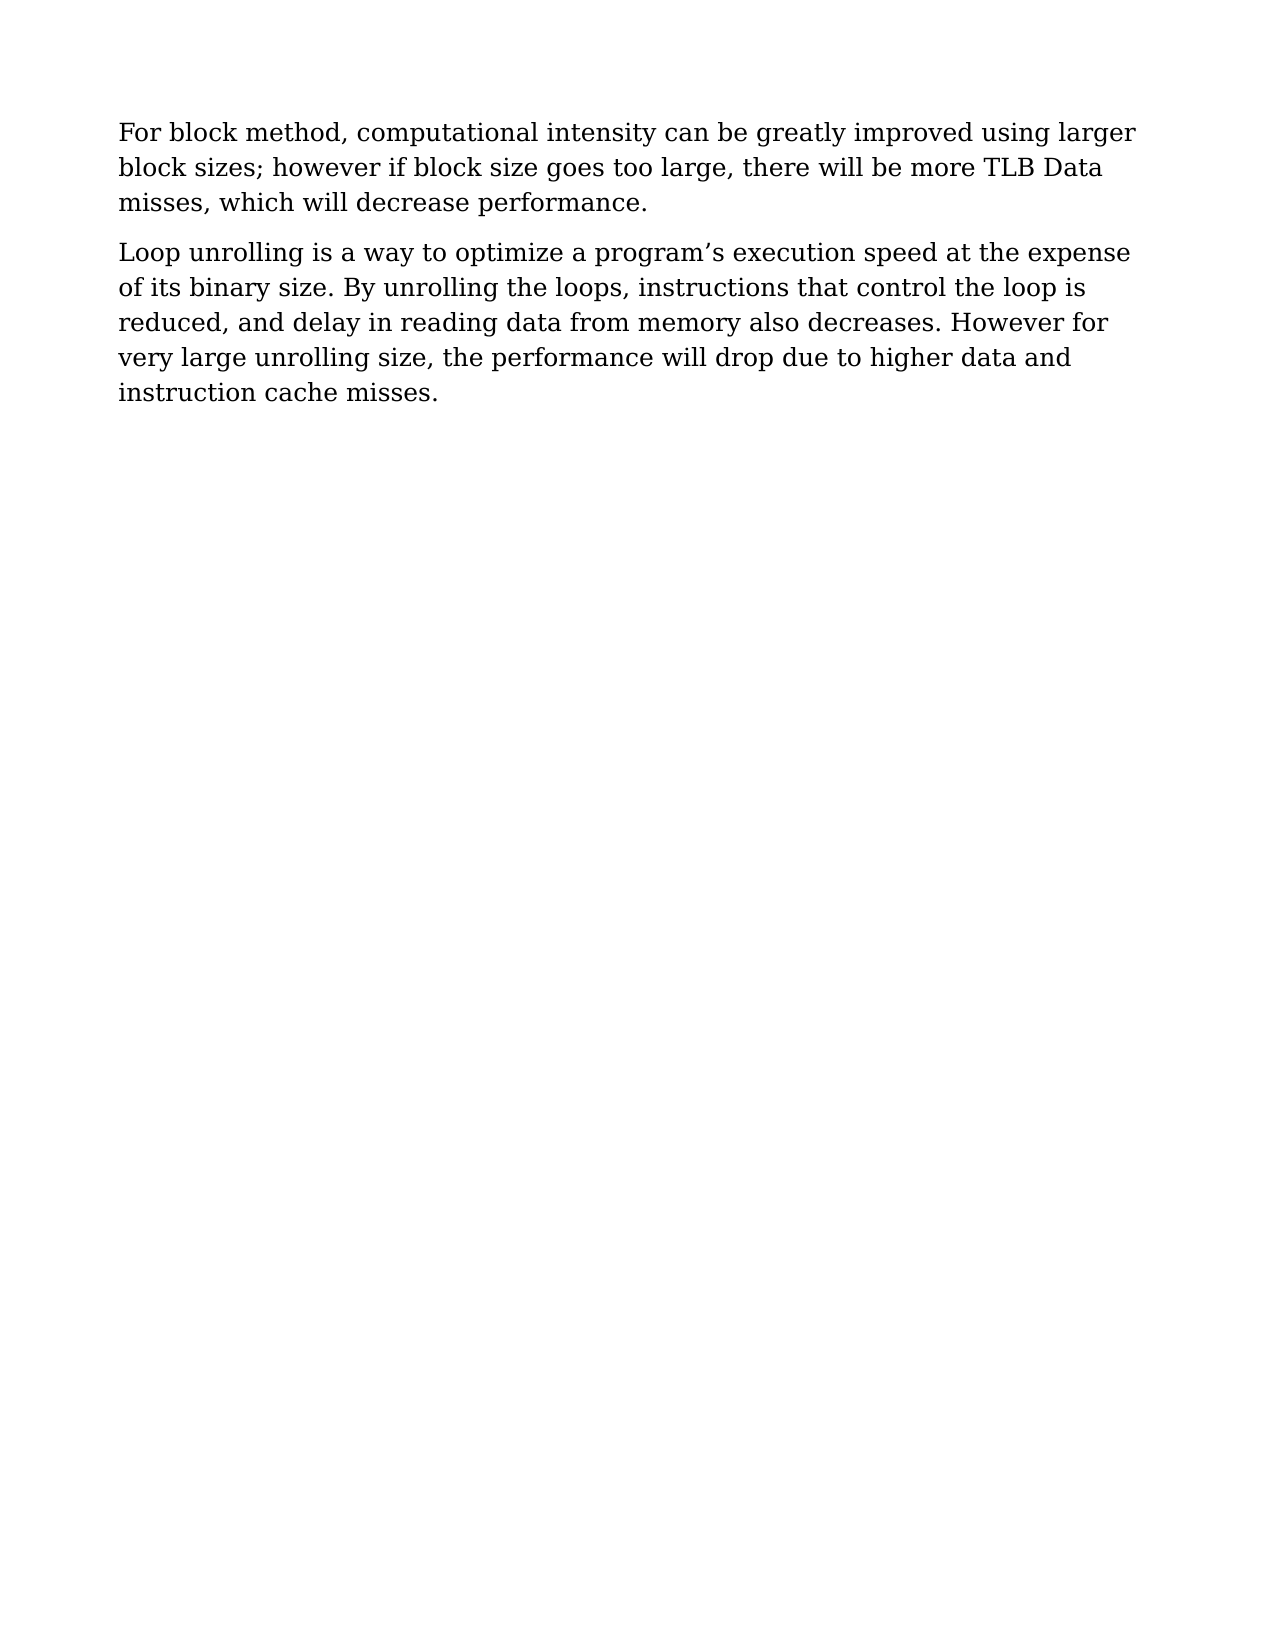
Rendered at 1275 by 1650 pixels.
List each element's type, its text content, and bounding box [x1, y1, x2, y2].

text For block method, computational intensity can be greatly improved using larger block sizes; however if block size goes too large, there will be more TLB Data misses, which will decrease performance. [118, 118, 1157, 217]
text Loop unrolling is a way to optimize a program’s execution speed at the expense of its binary size. By unrolling the loops, instructions that control the loop is reduced, and delay in reading data from memory also decreases. However for very large unrolling size, the performance will drop due to higher data and instruction cache misses. [118, 238, 1157, 407]
